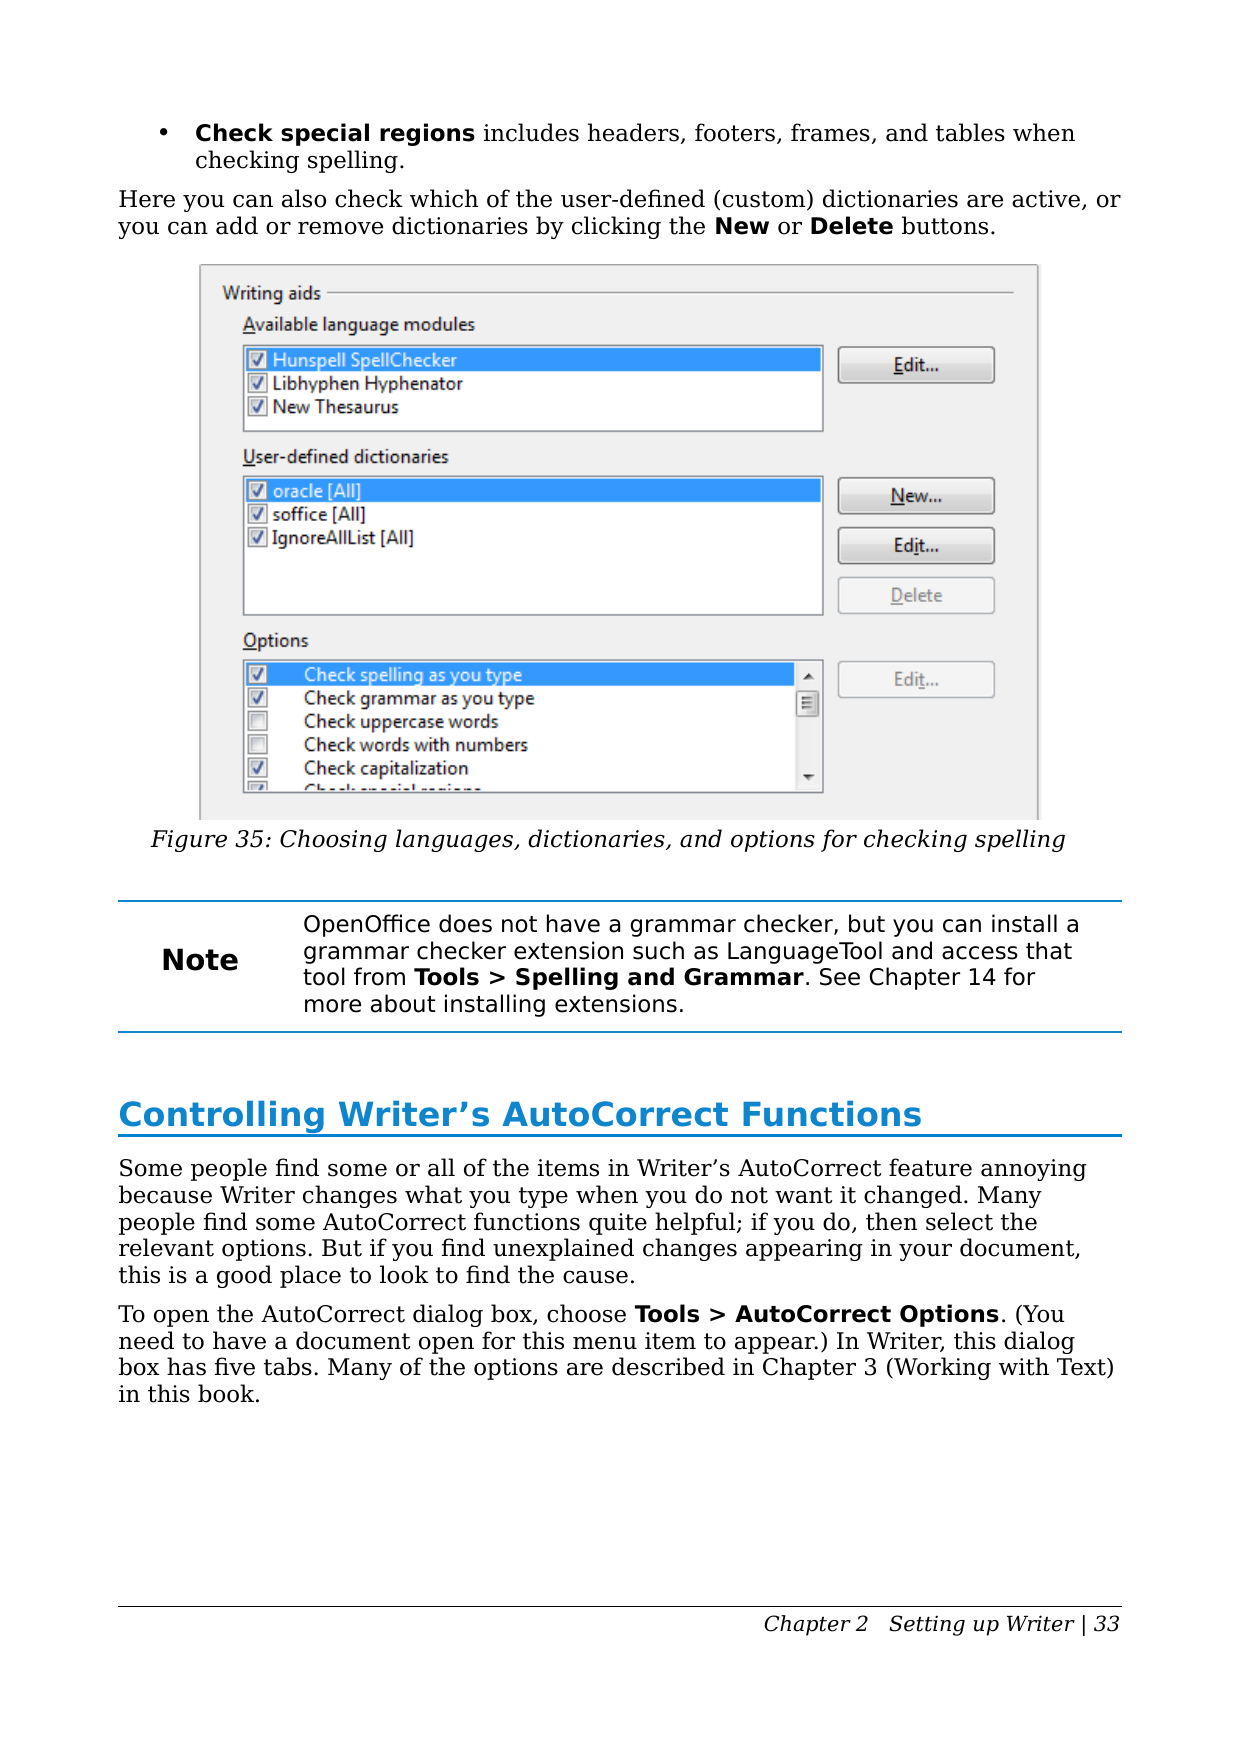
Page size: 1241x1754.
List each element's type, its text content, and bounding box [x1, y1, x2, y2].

table_header OpenOffice does not have a grammar checker, but you can install a grammar checker extension such as LanguageTool and access that tool from Tools > Spelling and Grammar. See Chapter 14 for more about installing extensions. [281, 902, 1122, 1031]
text To open the AutoCorrect dialog box, choose Tools > AutoCorrect Options. (You need to have a document open for this menu item to appear.) In Writer, this dialog box has five tabs. Many of the options are described in Chapter 3 (Working with Text) in this book. [118, 1301, 1122, 1408]
text Figure 35: Choosing languages, dictionaries, and options for checking spelling [151, 826, 1089, 853]
list Check special regions includes headers, footers, frames, and tables when checking spelling. [156, 118, 1122, 174]
picture [198, 264, 1042, 820]
text Here you can also check which of the user-defined (custom) dictionaries are active, or you can add or remove dictionaries by clicking the New or Delete buttons. [118, 186, 1122, 240]
text Some people find some or all of the items in Writer’s AutoCorrect feature annoying because Writer changes what you type when you do not want it changed. Many people find some AutoCorrect functions quite helpful; if you do, then select the relevant options. But if you find unexplained changes appearing in your document, this is a good place to look to find the cause. [118, 1155, 1122, 1289]
table_header Note [118, 902, 281, 1031]
subtitle Controlling Writer’s AutoCorrect Functions [118, 1096, 1122, 1134]
